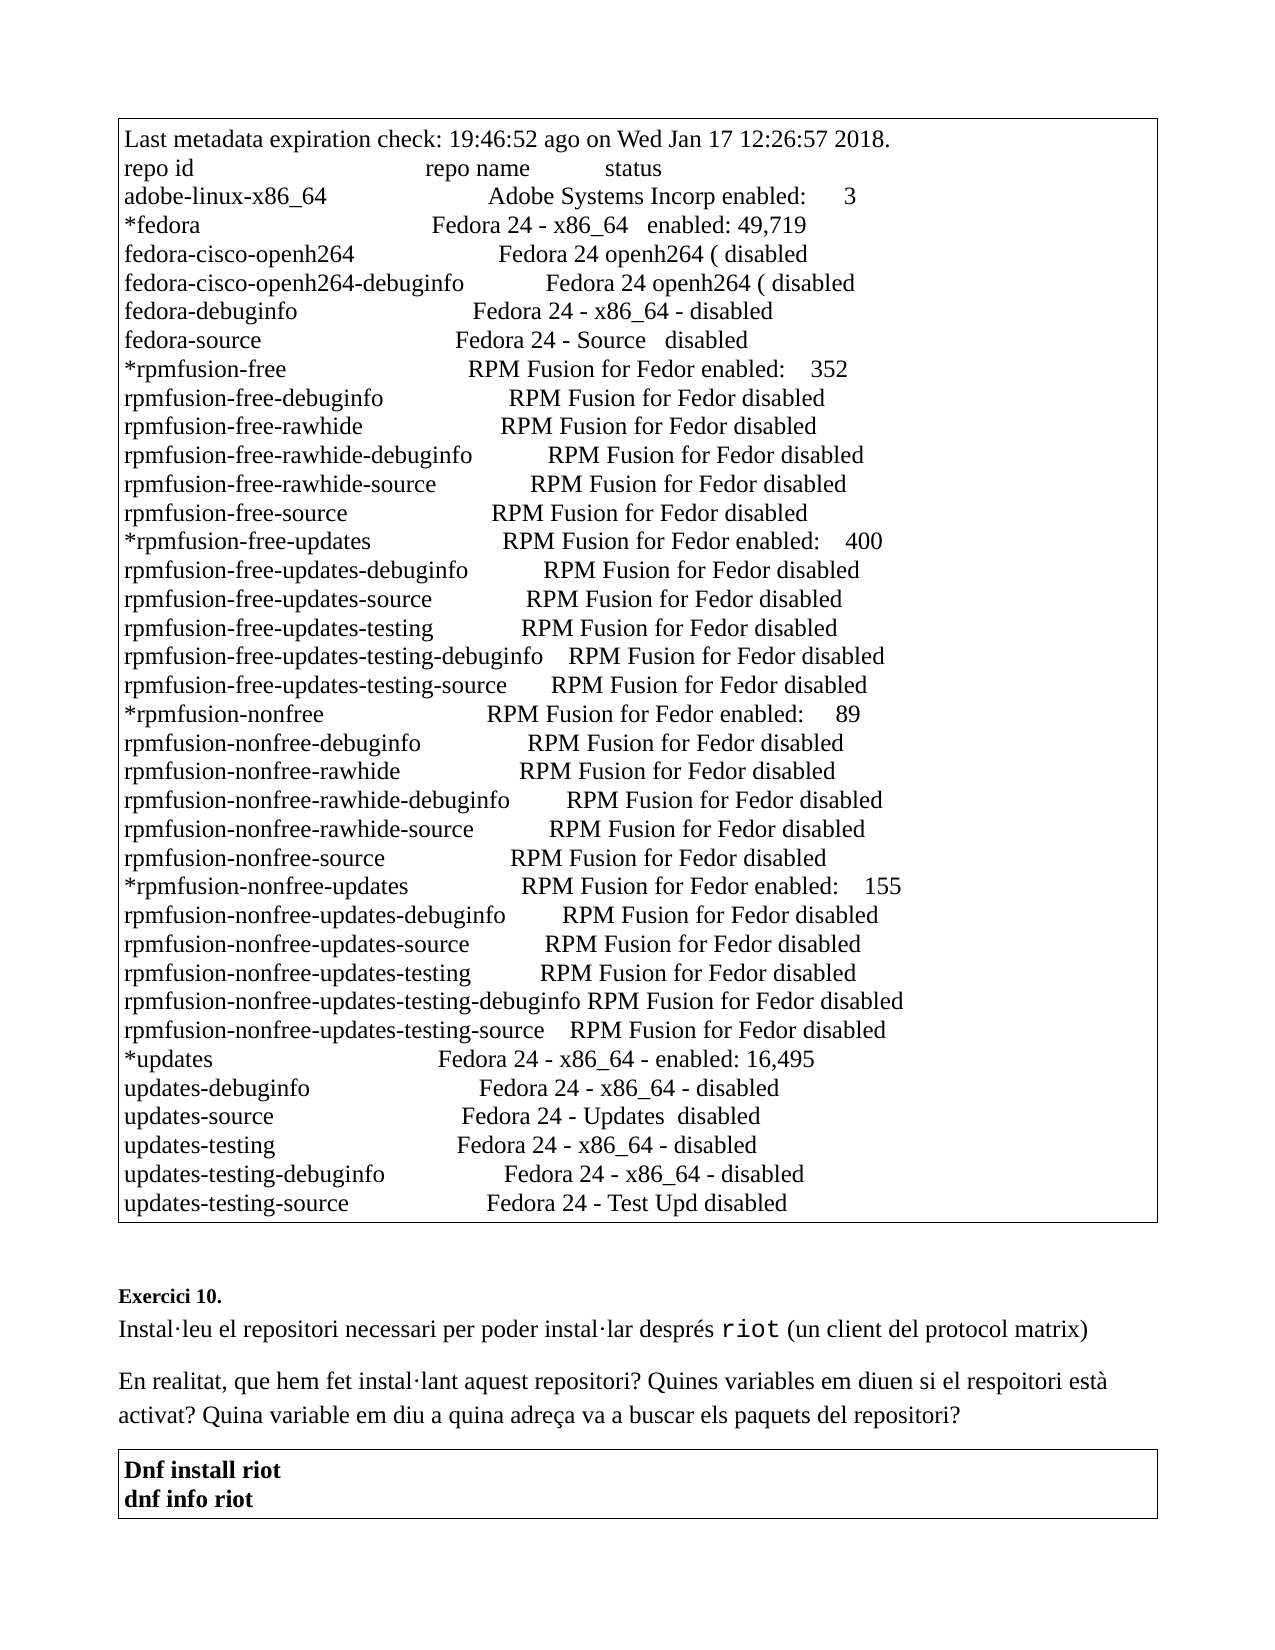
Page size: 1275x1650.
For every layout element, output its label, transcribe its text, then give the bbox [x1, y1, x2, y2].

text En realitat, que hem fet instal·lant aquest repositori? Quines variables em diuen si el respoitori està activat? Quina variable em diu a quina adreça va a buscar els paquets del repositori? [118, 1366, 1157, 1429]
table_header Last metadata expiration check: 19:46:52 ago on Wed Jan 17 12:26:57 2018. repo id repo name status adobe-linux-x86_64 Adobe Systems Incorp enabled: 3 *fedora Fedora 24 - x86_64 enabled: 49,719 fedora-cisco-openh264 Fedora 24 openh264 ( disabled fedora-cisco-openh264-debuginfo Fedora 24 openh264 ( disabled fedora-debuginfo Fedora 24 - x86_64 - disabled fedora-source Fedora 24 - Source disabled *rpmfusion-free RPM Fusion for Fedor enabled: 352 rpmfusion-free-debuginfo RPM Fusion for Fedor disabled rpmfusion-free-rawhide RPM Fusion for Fedor disabled rpmfusion-free-rawhide-debuginfo RPM Fusion for Fedor disabled rpmfusion-free-rawhide-source RPM Fusion for Fedor disabled rpmfusion-free-source RPM Fusion for Fedor disabled *rpmfusion-free-updates RPM Fusion for Fedor enabled: 400 rpmfusion-free-updates-debuginfo RPM Fusion for Fedor disabled rpmfusion-free-updates-source RPM Fusion for Fedor disabled rpmfusion-free-updates-testing RPM Fusion for Fedor disabled rpmfusion-free-updates-testing-debuginfo RPM Fusion for Fedor disabled rpmfusion-free-updates-testing-source RPM Fusion for Fedor disabled *rpmfusion-nonfree RPM Fusion for Fedor enabled: 89 rpmfusion-nonfree-debuginfo RPM Fusion for Fedor disabled rpmfusion-nonfree-rawhide RPM Fusion for Fedor disabled rpmfusion-nonfree-rawhide-debuginfo RPM Fusion for Fedor disabled rpmfusion-nonfree-rawhide-source RPM Fusion for Fedor disabled rpmfusion-nonfree-source RPM Fusion for Fedor disabled *rpmfusion-nonfree-updates RPM Fusion for Fedor enabled: 155 rpmfusion-nonfree-updates-debuginfo RPM Fusion for Fedor disabled rpmfusion-nonfree-updates-source RPM Fusion for Fedor disabled rpmfusion-nonfree-updates-testing RPM Fusion for Fedor disabled rpmfusion-nonfree-updates-testing-debuginfo RPM Fusion for Fedor disabled rpmfusion-nonfree-updates-testing-source RPM Fusion for Fedor disabled *updates Fedora 24 - x86_64 - enabled: 16,495 updates-debuginfo Fedora 24 - x86_64 - disabled updates-source Fedora 24 - Updates disabled updates-testing Fedora 24 - x86_64 - disabled updates-testing-debuginfo Fedora 24 - x86_64 - disabled updates-testing-source Fedora 24 - Test Upd disabled [119, 119, 1157, 1222]
text Instal·leu el repositori necessari per poder instal·lar després riot (un client del protocol matrix) [118, 1314, 1157, 1345]
subtitle Exercici 10. [118, 1284, 1157, 1308]
table_header Dnf install riot dnf info riot [119, 1450, 1157, 1518]
